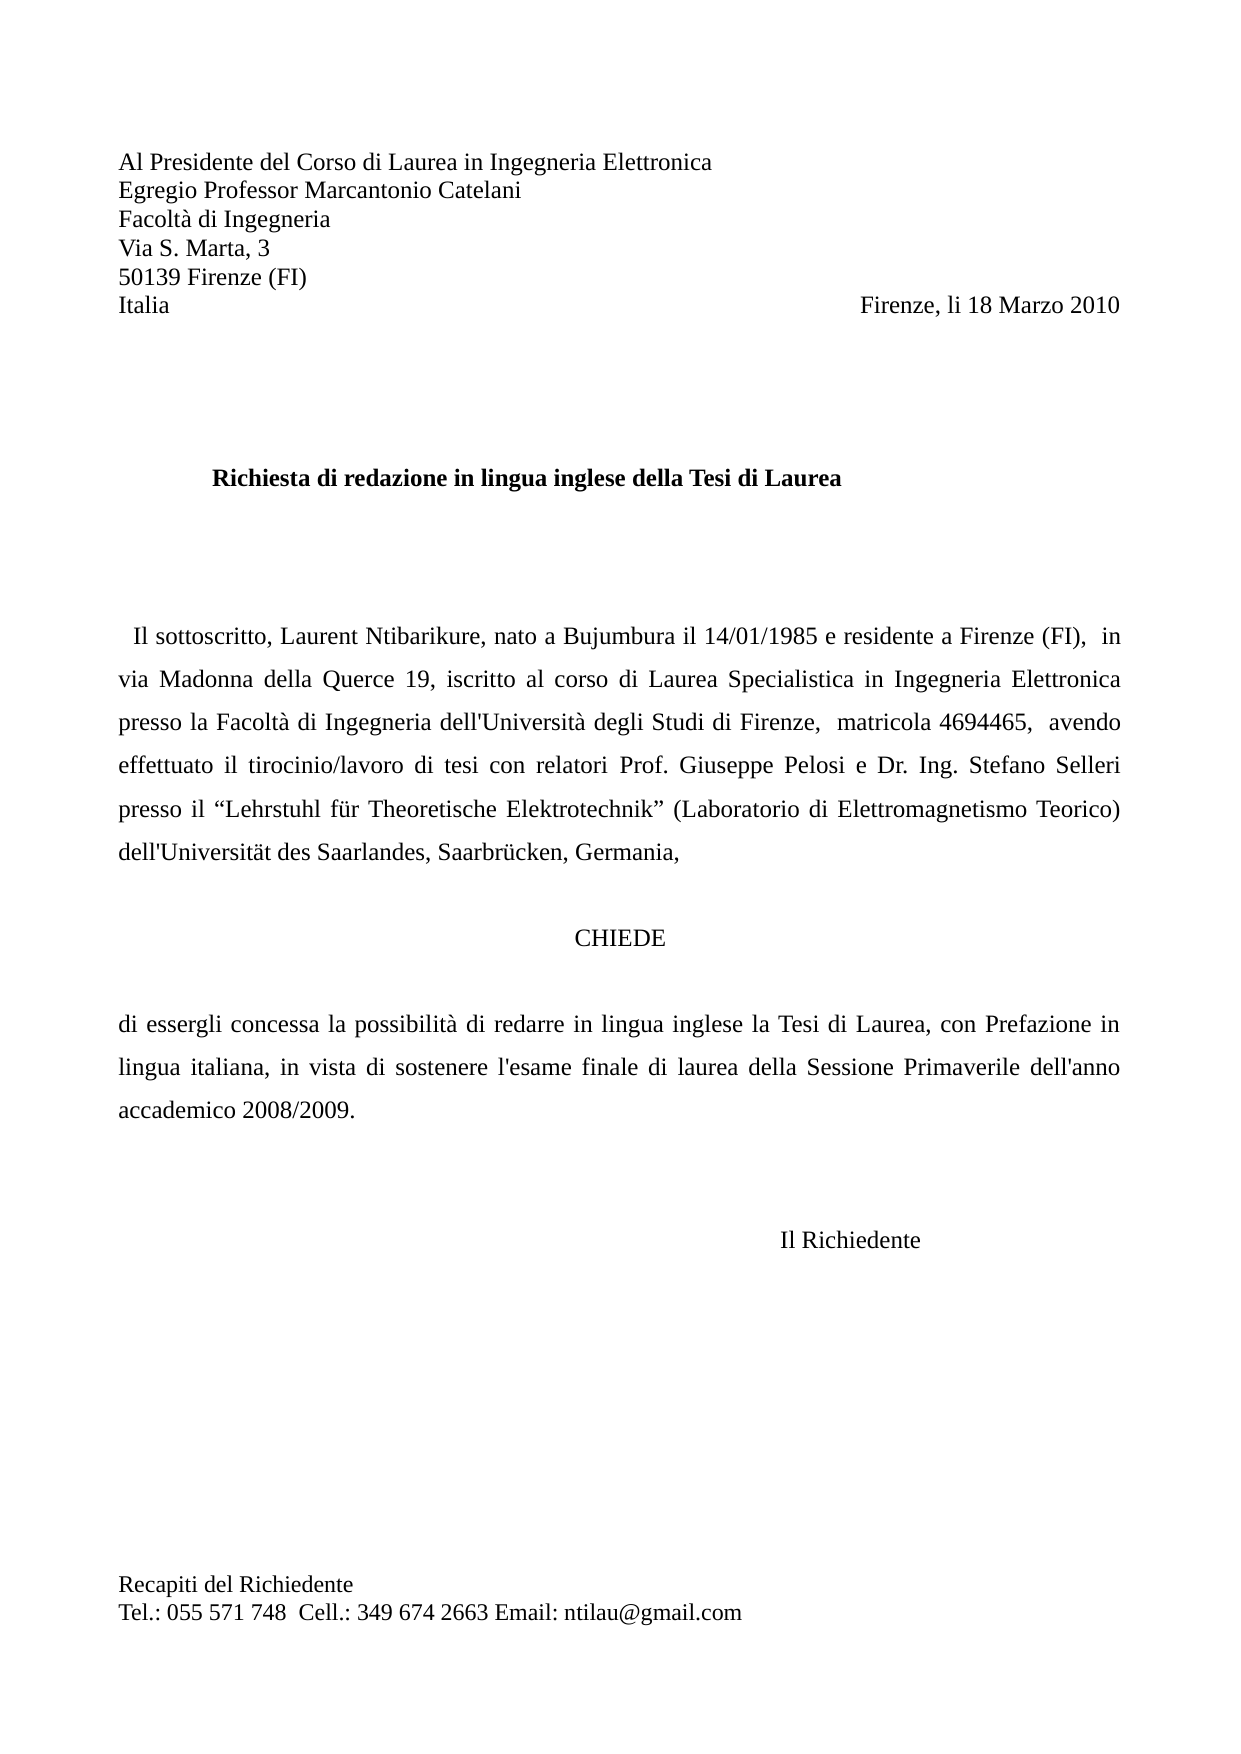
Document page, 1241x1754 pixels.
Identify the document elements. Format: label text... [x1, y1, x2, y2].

text Recapiti del Richiedente [118, 1570, 1122, 1598]
text Tel.: 055 571 748 Cell.: 349 674 2663 Email: ntilau@gmail.com [118, 1598, 1122, 1625]
text Il Richiedente [118, 1225, 1122, 1254]
text Il sottoscritto, Laurent Ntibarikure, nato a Bujumbura il 14/01/1985 e residente a Firenze (FI), in via Madonna della Querce 19, iscritto al corso di Laurea Specialistica in Ingegneria Elettronica presso la Facoltà di Ingegneria dell'Università degli Studi di Firenze, matricola 4694465, avendo effettuato il tirocinio/lavoro di tesi con relatori Prof. Giuseppe Pelosi e Dr. Ing. Stefano Selleri presso il “Lehrstuhl für Theoretische Elektrotechnik” (Laboratorio di Elettromagnetismo Teorico) dell'Universität des Saarlandes, Saarbrücken, Germania, [118, 621, 1122, 866]
text Facoltà di Ingegneria [118, 204, 1122, 233]
text Egregio Professor Marcantonio Catelani [118, 176, 1122, 204]
text Richiesta di redazione in lingua inglese della Tesi di Laurea [118, 463, 1122, 492]
text 50139 Firenze (FI) [118, 262, 1122, 291]
text Italia Firenze, li 18 Marzo 2010 [118, 291, 1122, 319]
text Al Presidente del Corso di Laurea in Ingegneria Elettronica [118, 147, 1122, 176]
text Via S. Marta, 3 [118, 233, 1122, 262]
text di essergli concessa la possibilità di redarre in lingua inglese la Tesi di Laurea, con Prefazione in lingua italiana, in vista di sostenere l'esame finale di laurea della Sessione Primaverile dell'anno accademico 2008/2009. [118, 1009, 1122, 1124]
text CHIEDE [118, 923, 1122, 952]
